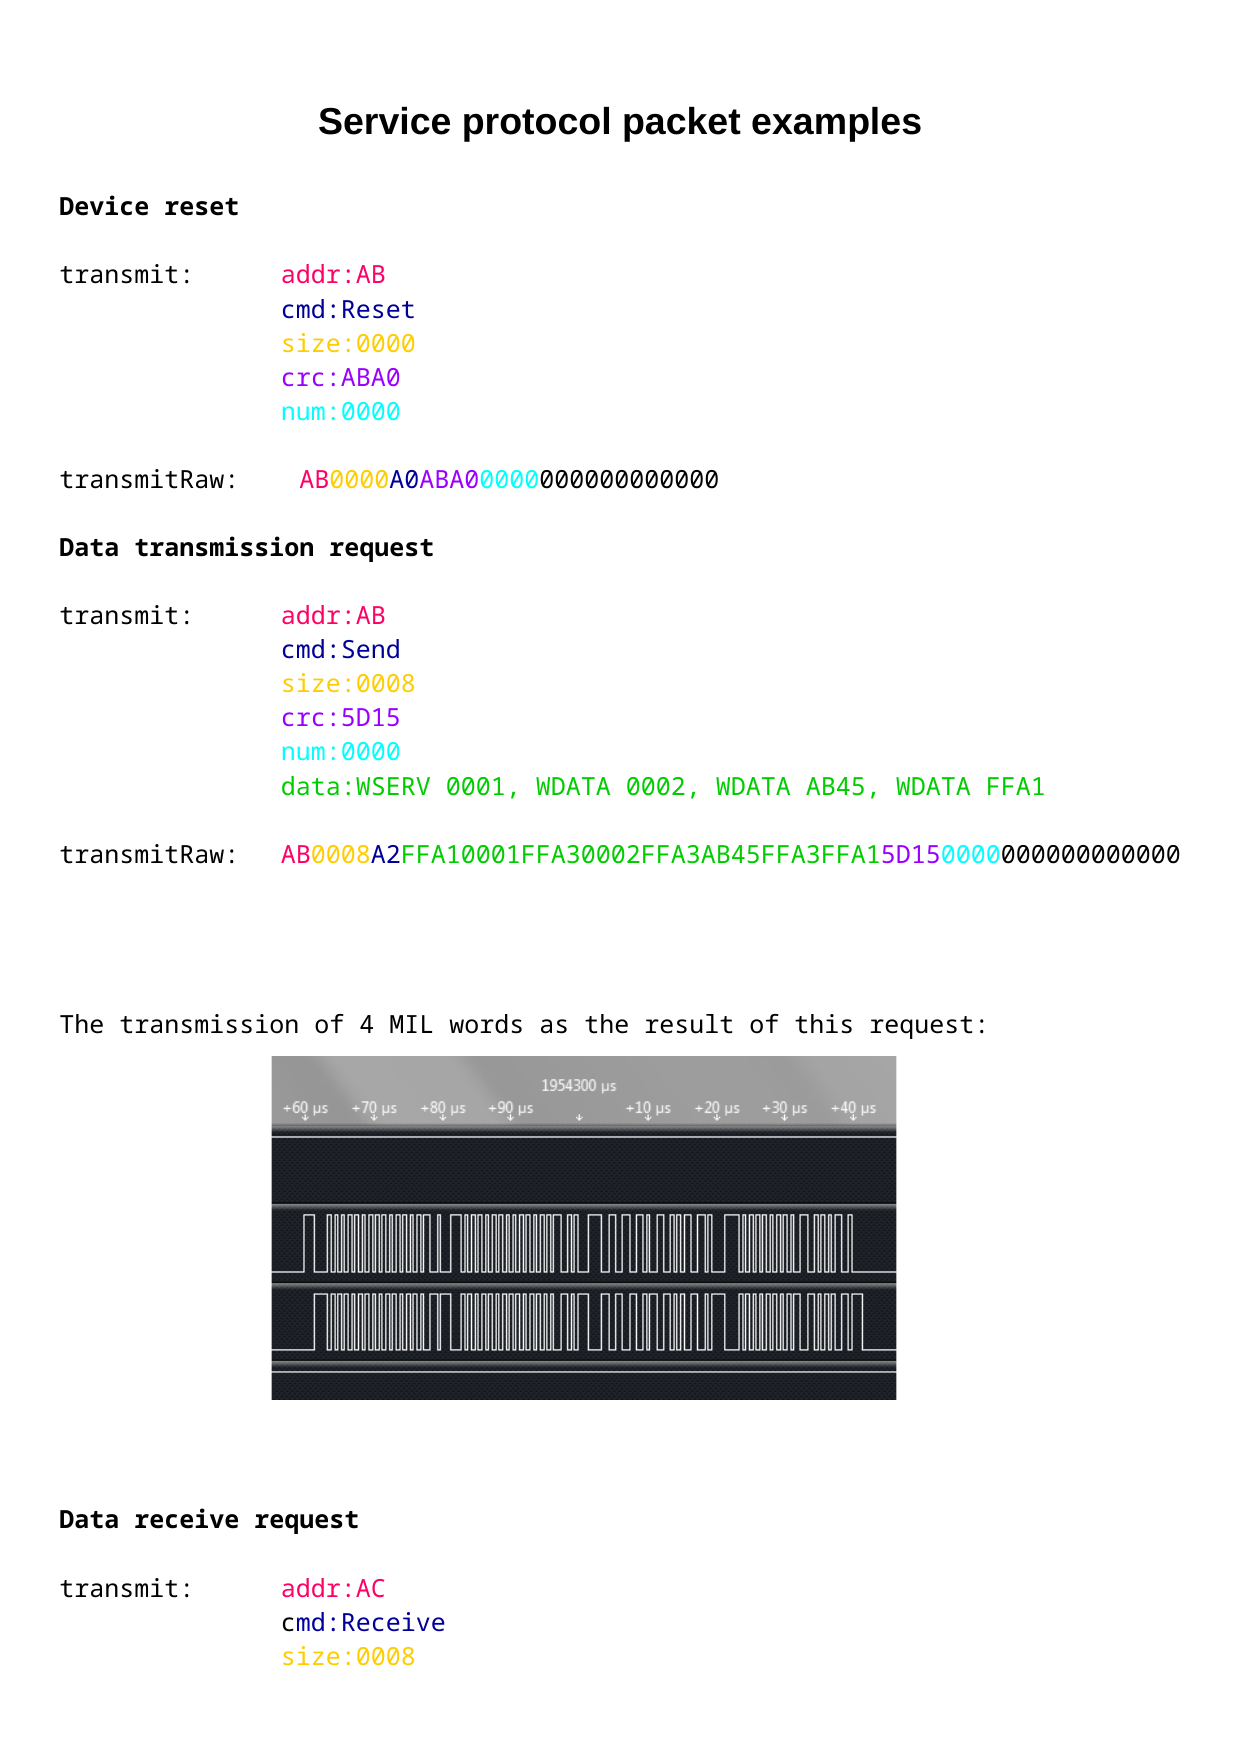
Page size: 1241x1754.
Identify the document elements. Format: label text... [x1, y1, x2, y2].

text size:0008 [59, 1638, 1181, 1672]
text transmitRaw: AB0008A2FFA10001FFA30002FFA3AB45FFA3FFA15D150000000000000000 [59, 836, 1181, 870]
text cmd:Reset [59, 291, 1181, 325]
text cmd:Send [59, 632, 1181, 666]
text crc:ABA0 [59, 359, 1181, 393]
text num:0000 [59, 734, 1181, 768]
picture [271, 1056, 897, 1400]
text Data receive request [59, 1502, 1181, 1536]
text crc:5D15 [59, 700, 1181, 734]
text Device reset [59, 189, 1181, 223]
subtitle Service protocol packet examples [59, 99, 1181, 142]
text transmit: addr:AC [59, 1570, 1181, 1604]
text size:0008 [59, 666, 1181, 700]
text size:0000 [59, 325, 1181, 359]
text transmit: addr:AB [59, 598, 1181, 632]
text num:0000 [59, 393, 1181, 427]
text transmitRaw: AB0000A0ABA00000000000000000 [59, 462, 1181, 496]
text The transmission of 4 MIL words as the result of this request: [59, 1007, 1181, 1041]
text transmit: addr:AB [59, 257, 1181, 291]
text data:WSERV 0001, WDATA 0002, WDATA AB45, WDATA FFA1 [59, 768, 1181, 802]
text Data transmission request [59, 530, 1181, 564]
text cmd:Receive [59, 1604, 1181, 1638]
